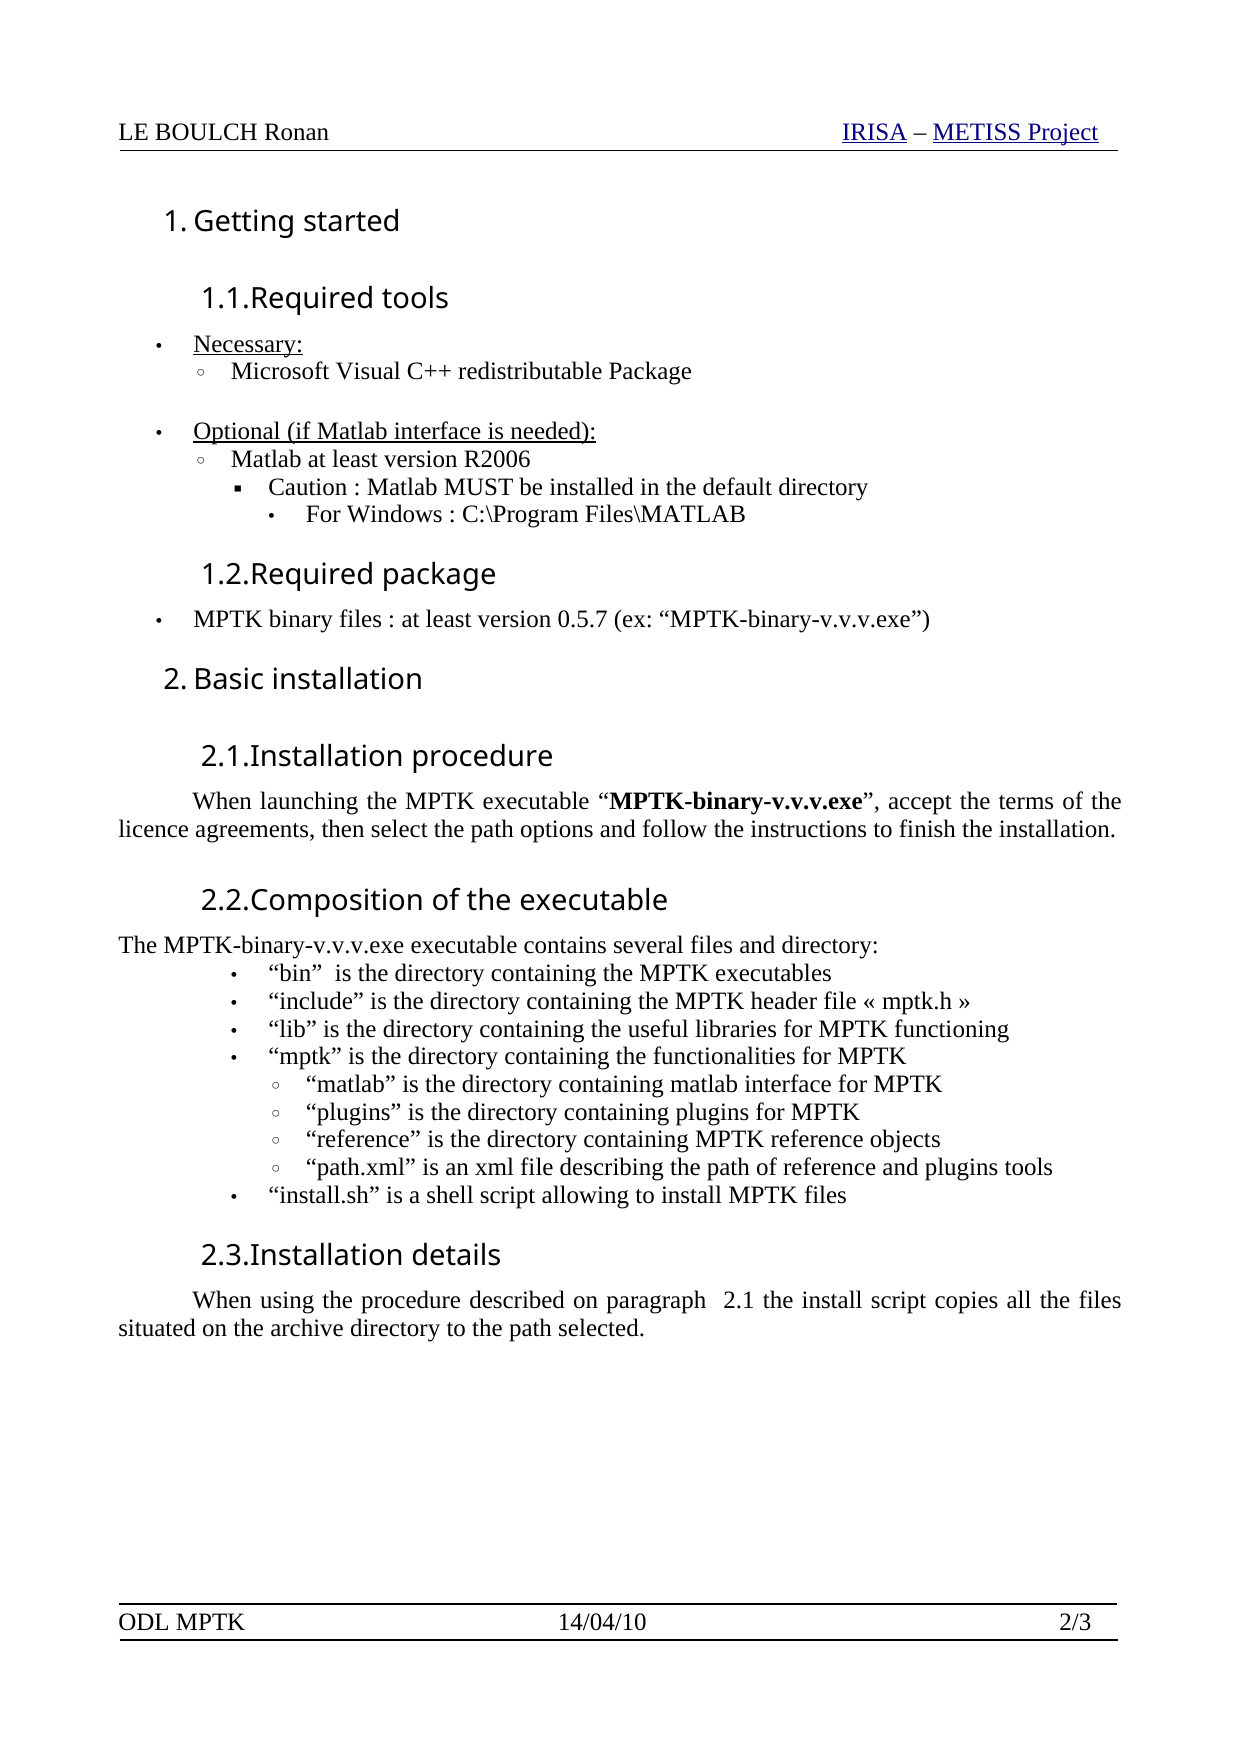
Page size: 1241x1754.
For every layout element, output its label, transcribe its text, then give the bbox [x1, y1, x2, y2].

subtitle Installation procedure [193, 735, 1122, 775]
list Optional (if Matlab interface is needed): [156, 417, 1122, 445]
list MPTK binary files : at least version 0.5.7 (ex: “MPTK-binary-v.v.v.exe”) [156, 605, 1122, 633]
list Caution : Matlab MUST be installed in the default directory [231, 473, 1122, 501]
list “install.sh” is a shell script allowing to install MPTK files [231, 1181, 1122, 1209]
list Microsoft Visual C++ redistributable Package [193, 357, 1122, 385]
list “path.xml” is an xml file describing the path of reference and plugins tools [268, 1153, 1122, 1181]
subtitle Installation details [193, 1234, 1122, 1273]
text When using the procedure described on paragraph 2.1. the install script copies all the files situated on the archive directory to the path selected. [118, 1286, 1122, 1341]
text The MPTK-binary-v.v.v.exe executable contains several files and directory: [118, 932, 1122, 959]
subtitle Required tools [193, 277, 1122, 317]
list Necessary: [156, 330, 1122, 357]
subtitle Basic installation [156, 658, 1122, 698]
list “reference” is the directory containing MPTK reference objects [268, 1126, 1122, 1153]
list “matlab” is the directory containing matlab interface for MPTK [268, 1070, 1122, 1098]
list Matlab at least version R2006 [193, 445, 1122, 473]
list “plugins” is the directory containing plugins for MPTK [268, 1098, 1122, 1126]
subtitle Composition of the executable [193, 879, 1122, 919]
list “lib” is the directory containing the useful libraries for MPTK functioning [231, 1015, 1122, 1042]
subtitle Required package [193, 553, 1122, 593]
list “bin” is the directory containing the MPTK executables [231, 959, 1122, 987]
text When launching the MPTK executable “MPTK-binary-v.v.v.exe”, accept the terms of the licence agreements, then select the path options and follow the instructions to finish the installation. [118, 787, 1122, 843]
list “mptk” is the directory containing the functionalities for MPTK [231, 1042, 1122, 1070]
list “include” is the directory containing the MPTK header file « mptk.h » [231, 987, 1122, 1015]
subtitle Getting started [156, 200, 1122, 240]
list For Windows : C:\Program Files\MATLAB [268, 501, 1122, 528]
